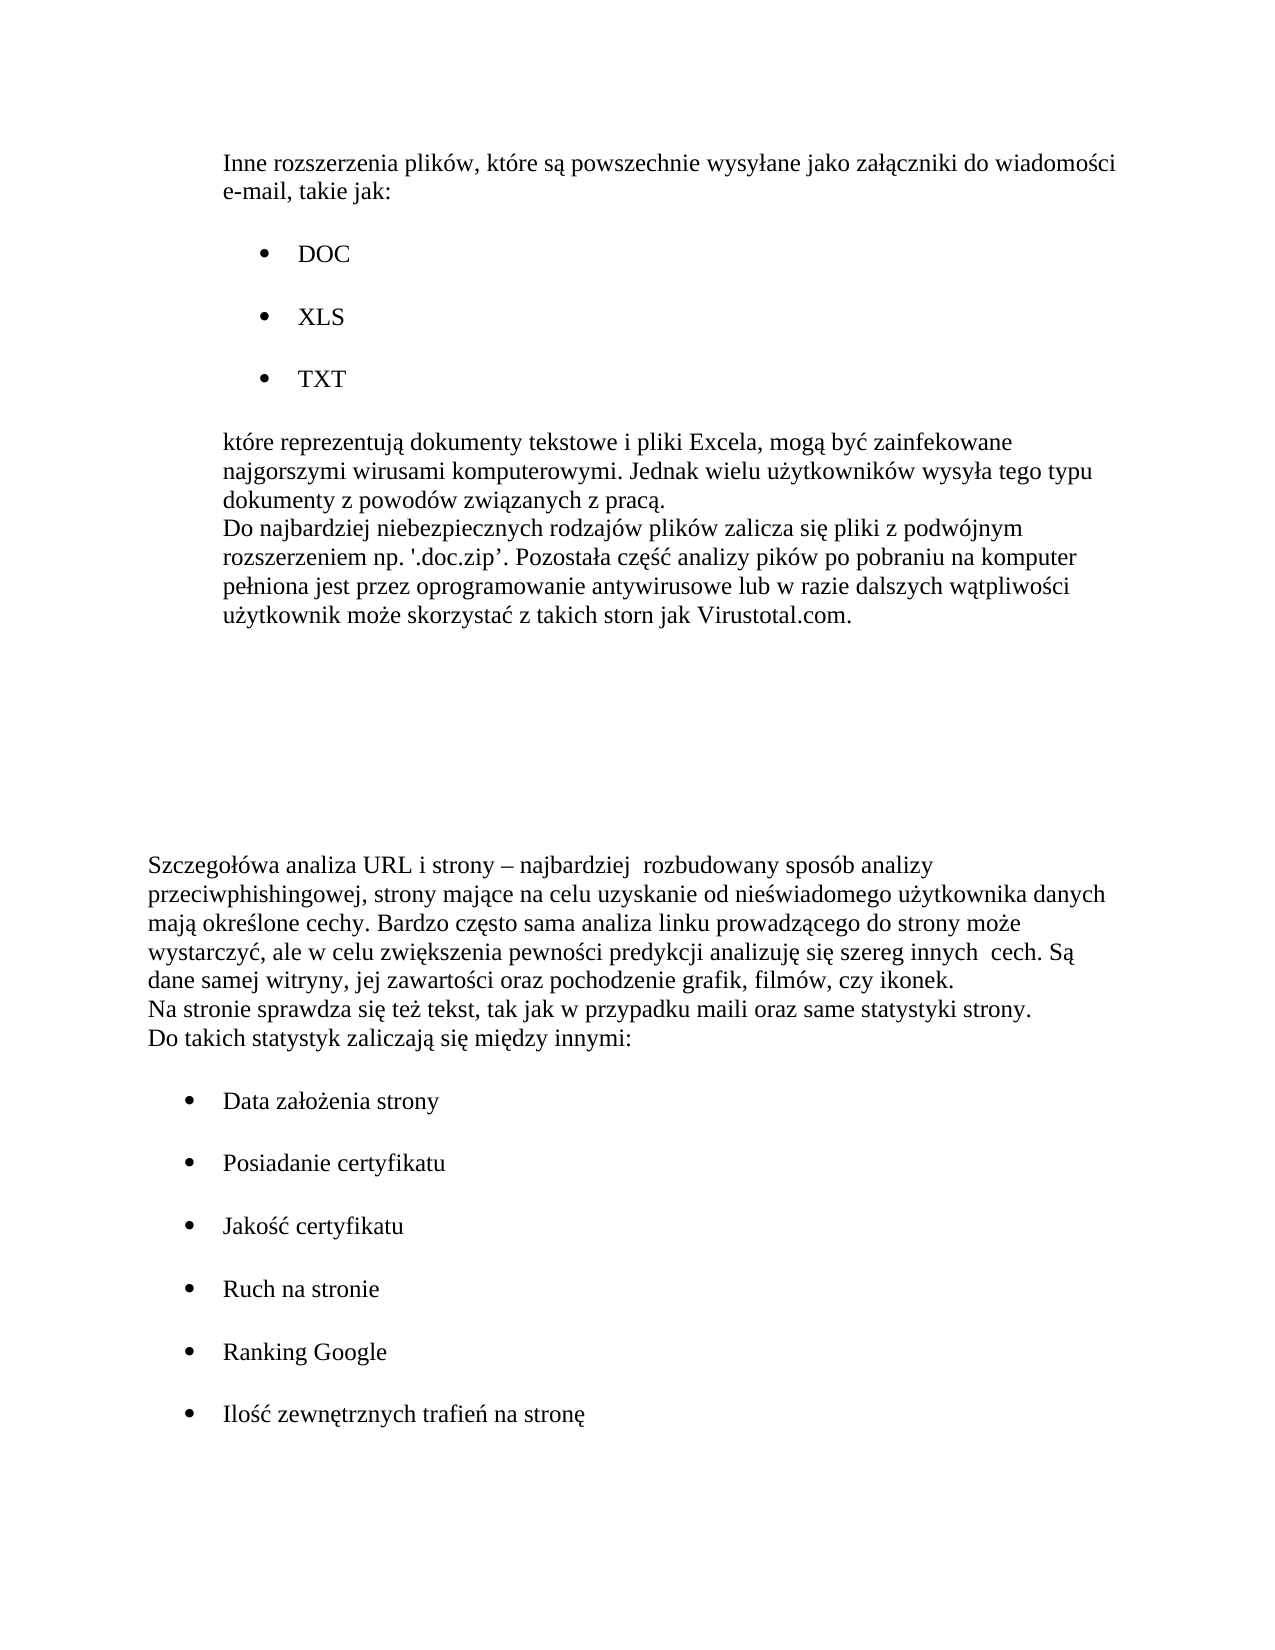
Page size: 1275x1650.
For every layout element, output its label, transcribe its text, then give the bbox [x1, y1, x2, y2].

list Ilość zewnętrznych trafień na stronę [185, 1399, 1127, 1428]
text Szczegołówa analiza URL i strony – najbardziej rozbudowany sposób analizy przeciwphishingowej, strony mające na celu uzyskanie od nieświadomego użytkownika danych mają określone cechy. Bardzo często sama analiza linku prowadzącego do strony może wystarczyć, ale w celu zwiększenia pewności predykcji analizuję się szereg innych cech. Są dane samej witryny, jej zawartości oraz pochodzenie grafik, filmów, czy ikonek. Na stronie sprawdza się też tekst, tak jak w przypadku maili oraz same statystyki strony. Do takich statystyk zaliczają się między innymi: [148, 851, 1127, 1052]
list Posiadanie certyfikatu [185, 1148, 1127, 1177]
text które reprezentują dokumenty tekstowe i pliki Excela, mogą być zainfekowane najgorszymi wirusami komputerowymi. Jednak wielu użytkowników wysyła tego typu dokumenty z powodów związanych z pracą. Do najbardziej niebezpiecznych rodzajów plików zalicza się pliki z podwójnym rozszerzeniem np. '.doc.zip’. Pozostała część analizy pików po pobraniu na komputer pełniona jest przez oprogramowanie antywirusowe lub w razie dalszych wątpliwości użytkownik może skorzystać z takich storn jak Virustotal.com. [223, 427, 1127, 628]
list DOC [260, 239, 1127, 268]
list Jakość certyfikatu [185, 1211, 1127, 1240]
list Ranking Google [185, 1337, 1127, 1365]
list Data założenia strony [185, 1086, 1127, 1114]
list TXT [260, 364, 1127, 393]
list Ruch na stronie [185, 1274, 1127, 1303]
list XLS [260, 302, 1127, 331]
text Inne rozszerzenia plików, które są powszechnie wysyłane jako załączniki do wiadomości e-mail, takie jak: [223, 148, 1127, 205]
